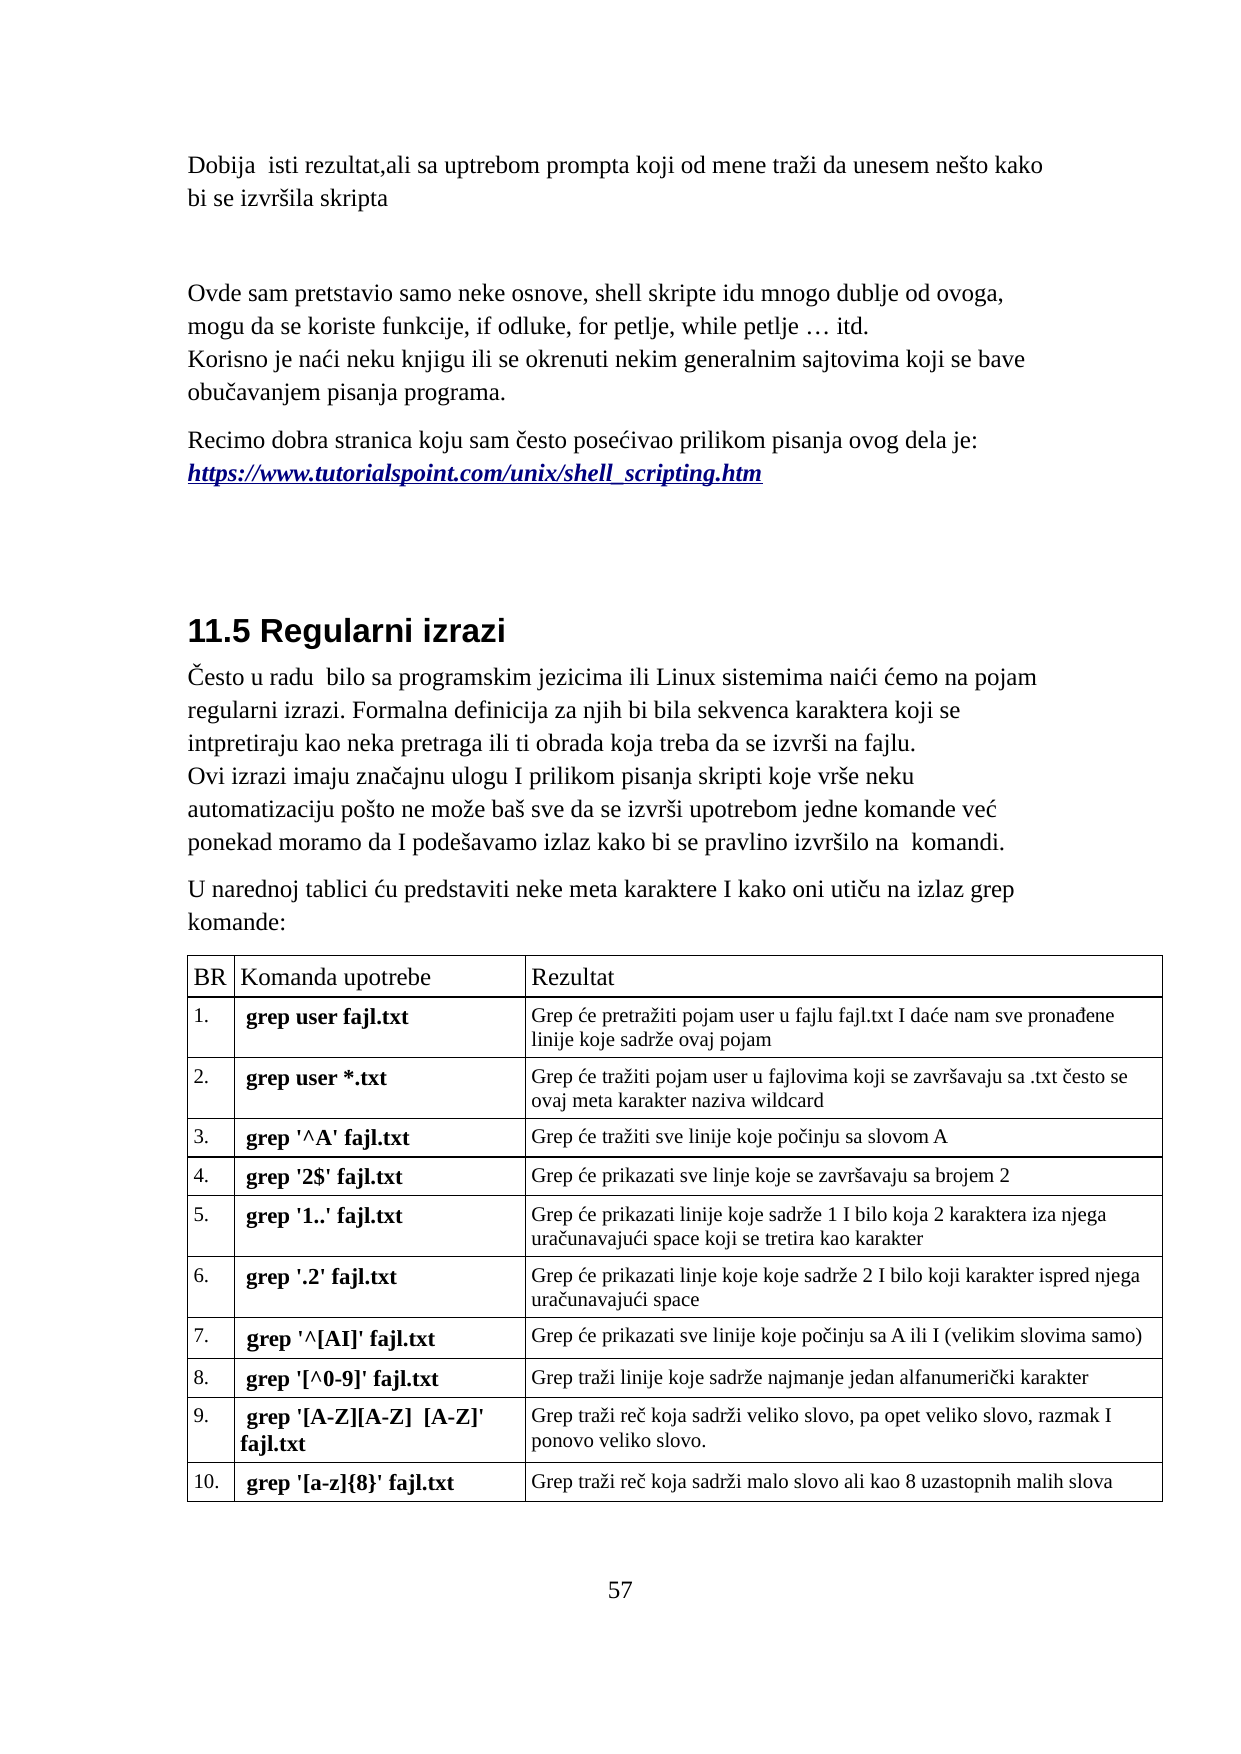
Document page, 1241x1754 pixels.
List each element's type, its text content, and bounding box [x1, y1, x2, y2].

text Ovde sam pretstavio samo neke osnove, shell skripte idu mnogo dublje od ovoga, mogu da se koriste funkcije, if odluke, for petlje, while petlje … itd. Korisno je naći neku knjigu ili se okrenuti nekim generalnim sajtovima koji se bave obučavanjem pisanja programa. [187, 278, 1053, 406]
table_cell 6. [188, 1257, 234, 1317]
table_cell 5. [188, 1196, 234, 1256]
table_cell Grep traži linije koje sadrže najmanje jedan alfanumerički karakter [526, 1359, 1162, 1397]
table_cell 9. [188, 1398, 234, 1462]
table_cell Grep traži reč koja sadrži veliko slovo, pa opet veliko slovo, razmak I ponovo veliko slovo. [526, 1398, 1162, 1462]
table_cell grep user *.txt [235, 1058, 525, 1118]
table_header Komanda upotrebe [235, 956, 525, 996]
table_cell grep '^[AI]' fajl.txt [235, 1318, 525, 1358]
table_cell grep '[a-z]{8}' fajl.txt [235, 1463, 525, 1501]
text U narednoj tablici ću predstaviti neke meta karaktere I kako oni utiču na izlaz grep komande: [187, 874, 1053, 936]
table_cell Grep će pretražiti pojam user u fajlu fajl.txt I daće nam sve pronađene linije koje sadrže ovaj pojam [526, 998, 1162, 1057]
table_cell 3. [188, 1119, 234, 1156]
table_cell 2. [188, 1058, 234, 1118]
table_cell grep '2$' fajl.txt [235, 1158, 525, 1195]
table_cell grep '^A' fajl.txt [235, 1119, 525, 1156]
table_cell Grep će prikazati linje koje koje sadrže 2 I bilo koji karakter ispred njega uračunavajući space [526, 1257, 1162, 1317]
table_cell grep '1..' fajl.txt [235, 1196, 525, 1256]
table_cell Grep će prikazati sve linije koje počinju sa A ili I (velikim slovima samo) [526, 1318, 1162, 1358]
table_cell 4. [188, 1158, 234, 1195]
text Recimo dobra stranica koju sam često posećivao prilikom pisanja ovog dela je: https://www.tutorialspoint.com/unix/shell_scripting.htm [187, 425, 1053, 586]
table_cell Grep će prikazati sve linje koje se završavaju sa brojem 2 [526, 1158, 1162, 1195]
table_cell 8. [188, 1359, 234, 1397]
table_cell grep '[^0-9]' fajl.txt [235, 1359, 525, 1397]
table_cell grep '.2' fajl.txt [235, 1257, 525, 1317]
subtitle 11.5 Regularni izrazi [187, 611, 1053, 649]
table_cell Grep će tražiti sve linije koje počinju sa slovom A [526, 1119, 1162, 1156]
table_header Rezultat [526, 956, 1162, 996]
text Često u radu bilo sa programskim jezicima ili Linux sistemima naići ćemo na pojam regularni izrazi. Formalna definicija za njih bi bila sekvenca karaktera koji se intpretiraju kao neka pretraga ili ti obrada koja treba da se izvrši na fajlu. Ovi izrazi imaju značajnu ulogu I prilikom pisanja skripti koje vrše neku automatizaciju pošto ne može baš sve da se izvrši upotrebom jedne komande već ponekad moramo da I podešavamo izlaz kako bi se pravlino izvršilo na komandi. [187, 662, 1053, 856]
text Dobija isti rezultat,ali sa uptrebom prompta koji od mene traži da unesem nešto kako bi se izvršila skripta [187, 150, 1053, 212]
table_header BR [188, 956, 234, 996]
table_cell 10. [188, 1463, 234, 1501]
table_cell Grep će tražiti pojam user u fajlovima koji se završavaju sa .txt često se ovaj meta karakter naziva wildcard [526, 1058, 1162, 1118]
table_cell 7. [188, 1318, 234, 1358]
table_cell Grep traži reč koja sadrži malo slovo ali kao 8 uzastopnih malih slova [526, 1463, 1162, 1501]
table_cell grep user fajl.txt [235, 998, 525, 1057]
table_cell grep '[A-Z][A-Z] [A-Z]' fajl.txt [235, 1398, 525, 1462]
table_cell 1. [188, 998, 234, 1057]
table_cell Grep će prikazati linije koje sadrže 1 I bilo koja 2 karaktera iza njega uračunavajući space koji se tretira kao karakter [526, 1196, 1162, 1256]
